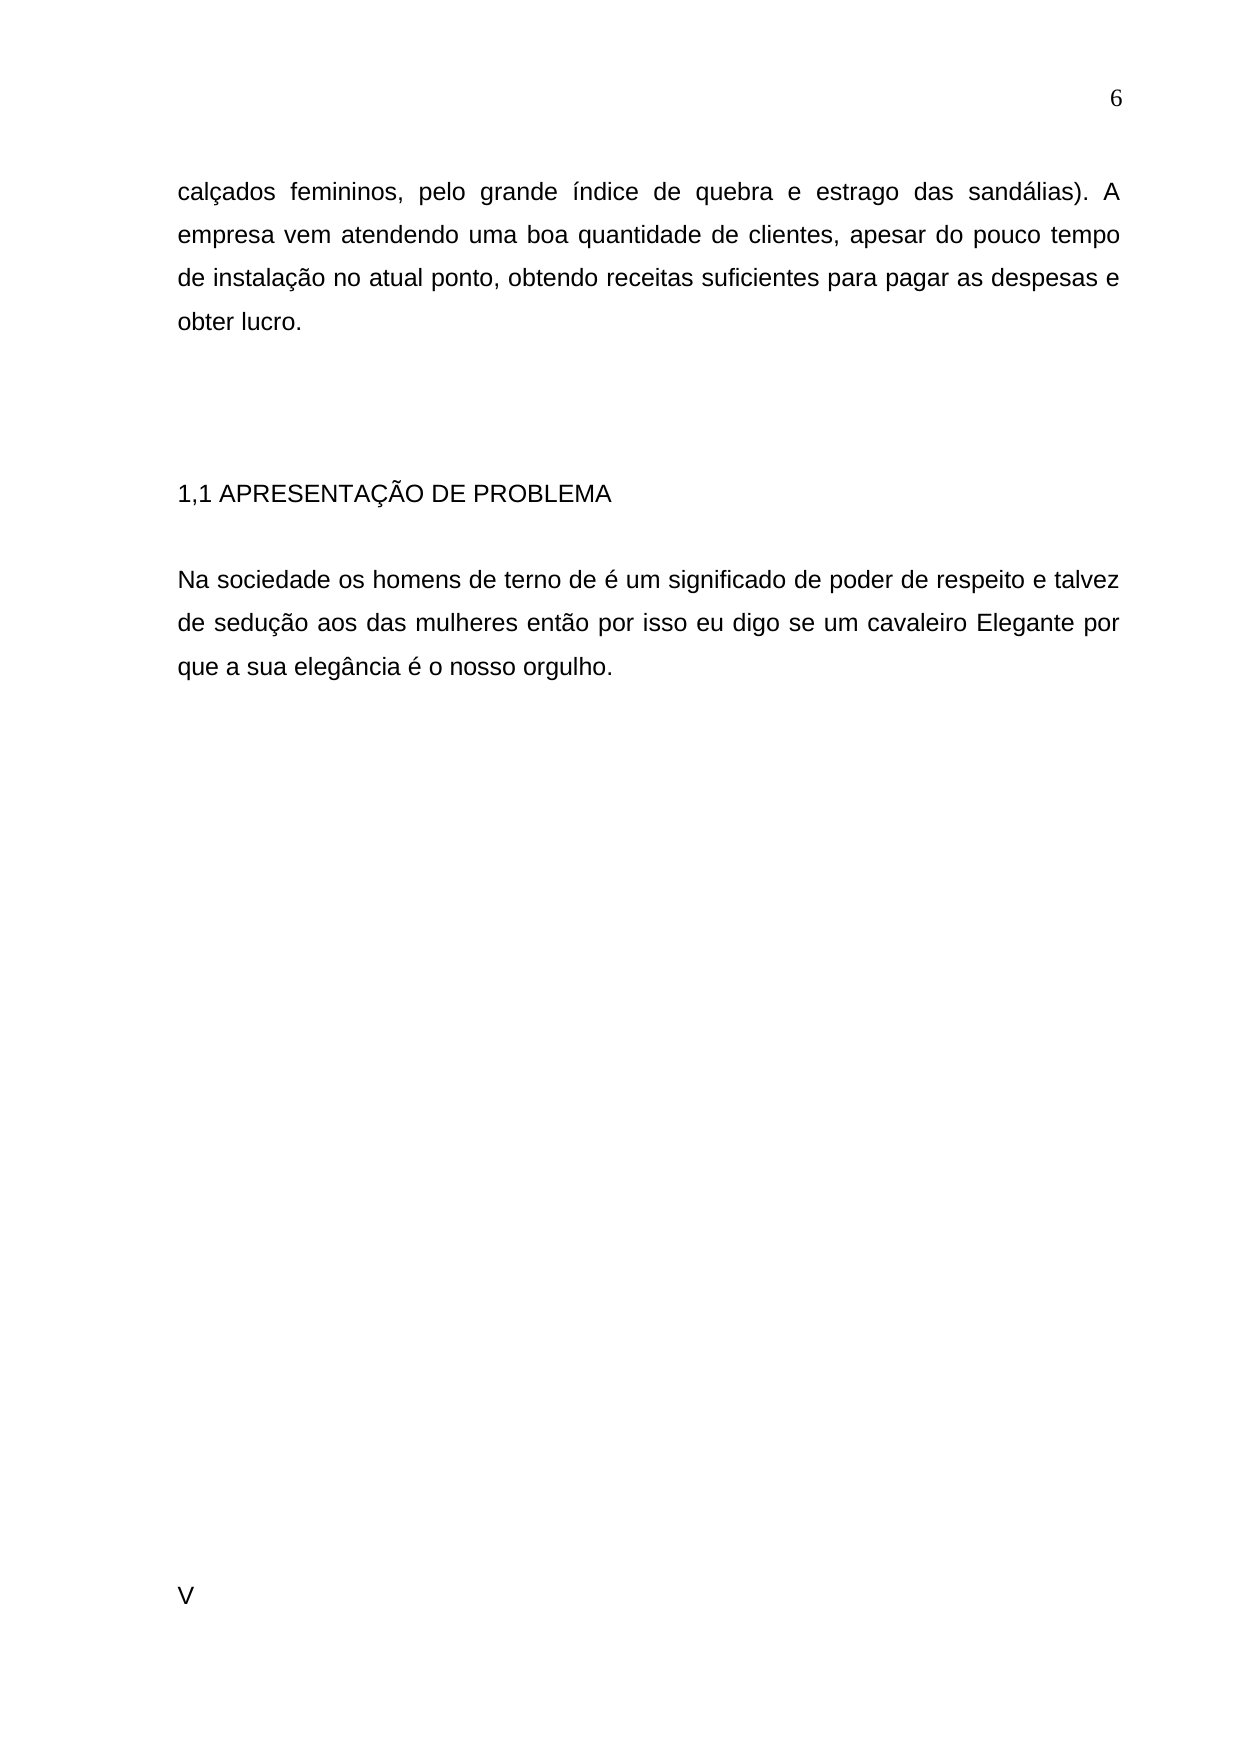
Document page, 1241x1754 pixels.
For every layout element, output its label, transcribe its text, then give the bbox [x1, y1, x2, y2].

text calçados femininos, pelo grande índice de quebra e estrago das sandálias). A empresa vem atendendo uma boa quantidade de clientes, apesar do pouco tempo de instalação no atual ponto, obtendo receitas suficientes para pagar as despesas e obter lucro. [177, 177, 1122, 335]
text 1,1 APRESENTAÇÃO DE PROBLEMA [177, 479, 1122, 508]
text Na sociedade os homens de terno de é um significado de poder de respeito e talvez de sedução aos das mulheres então por isso eu digo se um cavaleiro Elegante por que a sua elegância é o nosso orgulho. [177, 565, 1122, 680]
